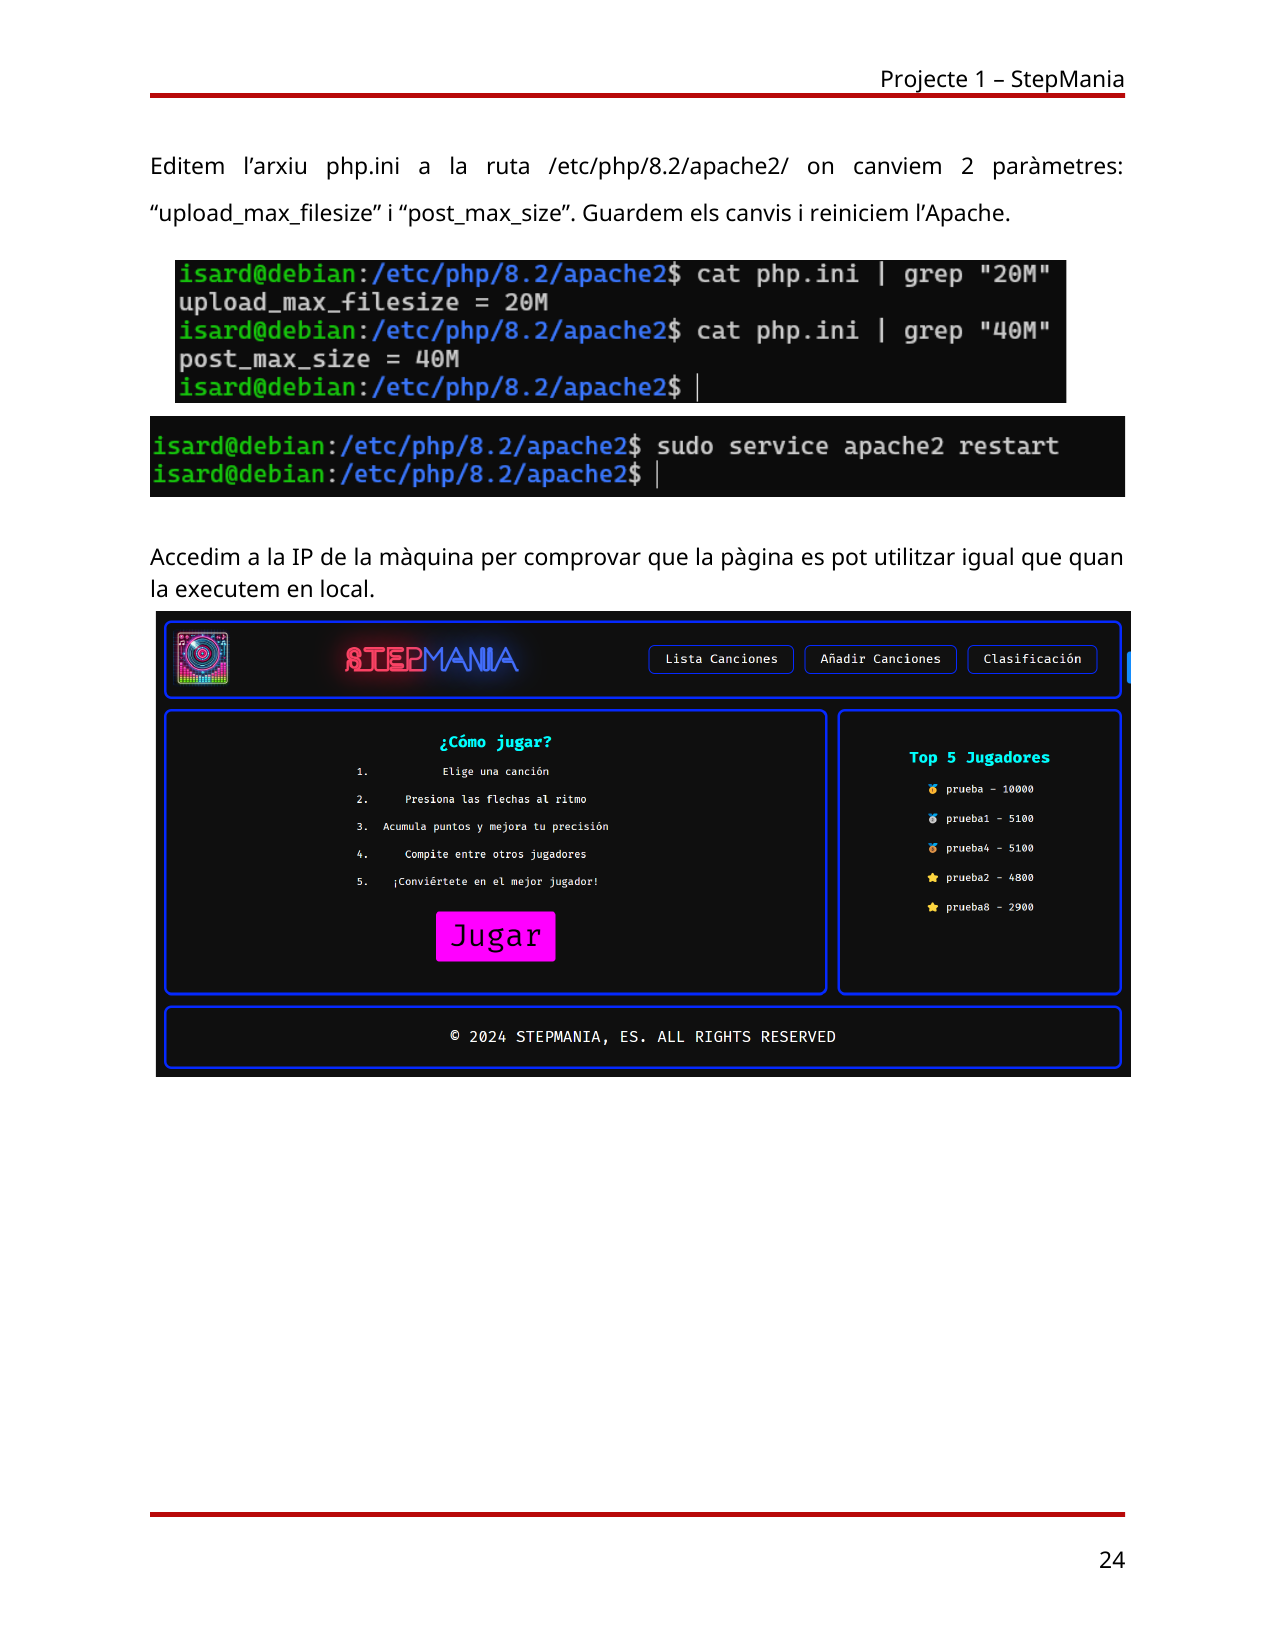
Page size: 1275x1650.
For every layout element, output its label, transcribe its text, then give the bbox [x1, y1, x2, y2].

picture [150, 93, 1125, 98]
picture [155, 611, 1131, 1077]
text Accedim a la IP de la màquina per comprovar que la pàgina es pot utilitzar igual que quan la executem en local. [150, 497, 1125, 604]
text [150, 244, 1125, 416]
picture [150, 416, 1125, 497]
text Editem l’arxiu php.ini a la ruta /etc/php/8.2/apache2/ on canviem 2 paràmetres: “upload_max_filesize” i “post_max_size”. Guardem els canvis i reiniciem l’Apache. [150, 150, 1125, 228]
picture [175, 260, 1067, 403]
picture [150, 1512, 1125, 1517]
